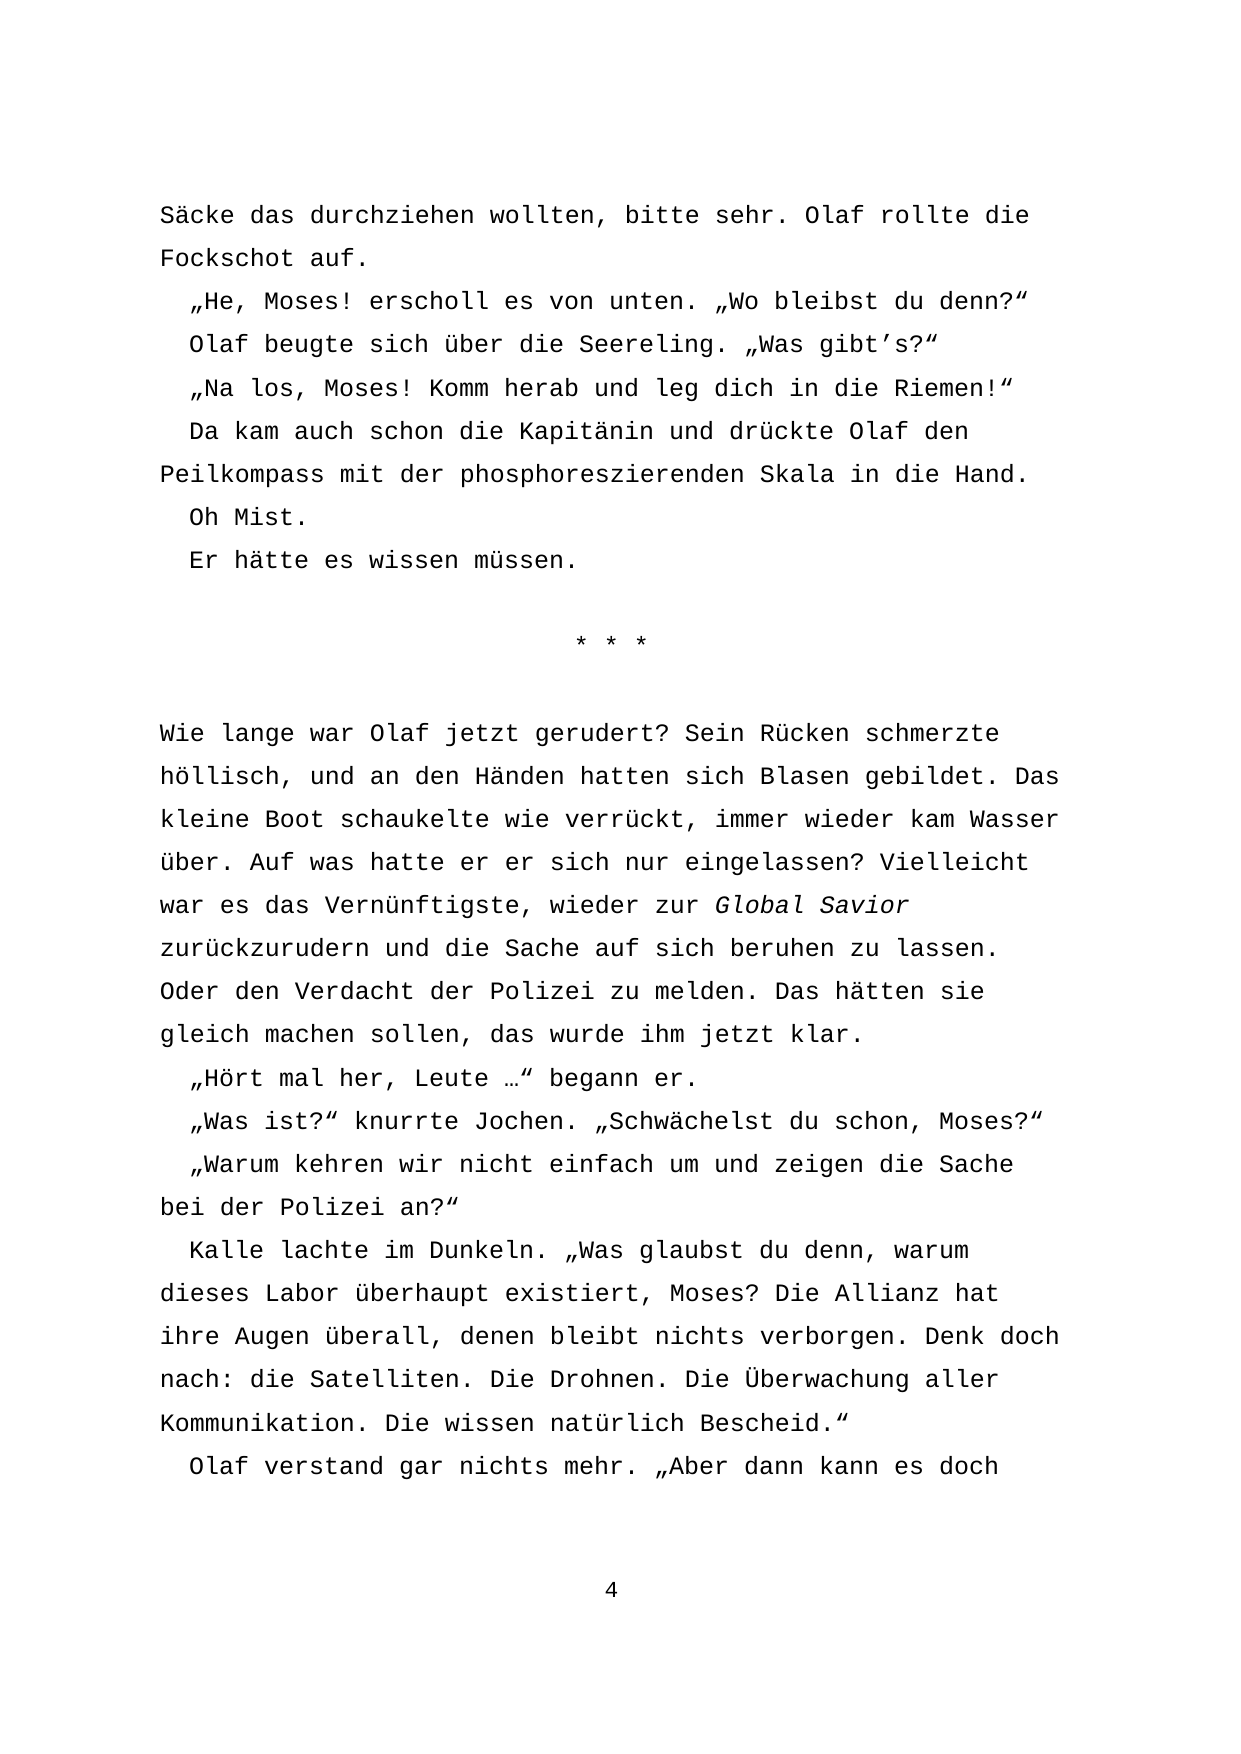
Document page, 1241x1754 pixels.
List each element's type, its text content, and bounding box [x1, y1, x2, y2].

text Olaf verstand gar nichts mehr. „Aber dann kann es doch [159, 1439, 1063, 1483]
text Da kam auch schon die Kapitänin und drückte Olaf den Peilkompass mit der phosphoreszierenden Skala in die Hand. [159, 404, 1063, 491]
subtitle * * * [159, 620, 1063, 663]
text Kalle lachte im Dunkeln. „Was glaubst du denn, warum dieses Labor überhaupt existiert, Moses? Die Allianz hat ihre Augen überall, denen bleibt nichts verborgen. Denk doch nach: die Satelliten. Die Drohnen. Die Überwachung aller Kommunikation. Die wissen natürlich Bescheid.“ [159, 1224, 1063, 1439]
text Wie lange war Olaf jetzt gerudert? Sein Rücken schmerzte höllisch, und an den Händen hatten sich Blasen gebildet. Das kleine Boot schaukelte wie verrückt, immer wieder kam Wasser über. Auf was hatte er er sich nur eingelassen? Vielleicht war es das Vernünftigste, wieder zur Global Savior zurückzurudern und die Sache auf sich beruhen zu lassen. Oder den Verdacht der Polizei zu melden. Das hätten sie gleich machen sollen, das wurde ihm jetzt klar. [159, 706, 1063, 1051]
text Oh Mist. [159, 491, 1063, 534]
text „He, Moses! erscholl es von unten. „Wo bleibst du denn?“ [159, 275, 1063, 318]
text Säcke das durchziehen wollten, bitte sehr. Olaf rollte die Fockschot auf. [159, 189, 1063, 275]
text Er hätte es wissen müssen. [159, 534, 1063, 577]
text Olaf beugte sich über die Seereling. „Was gibt’s?“ [159, 318, 1063, 361]
text „Hört mal her, Leute …“ begann er. [159, 1051, 1063, 1094]
text „Was ist?“ knurrte Jochen. „Schwächelst du schon, Moses?“ [159, 1094, 1063, 1138]
text „Warum kehren wir nicht einfach um und zeigen die Sache bei der Polizei an?“ [159, 1138, 1063, 1224]
text „Na los, Moses! Komm herab und leg dich in die Riemen!“ [159, 361, 1063, 404]
